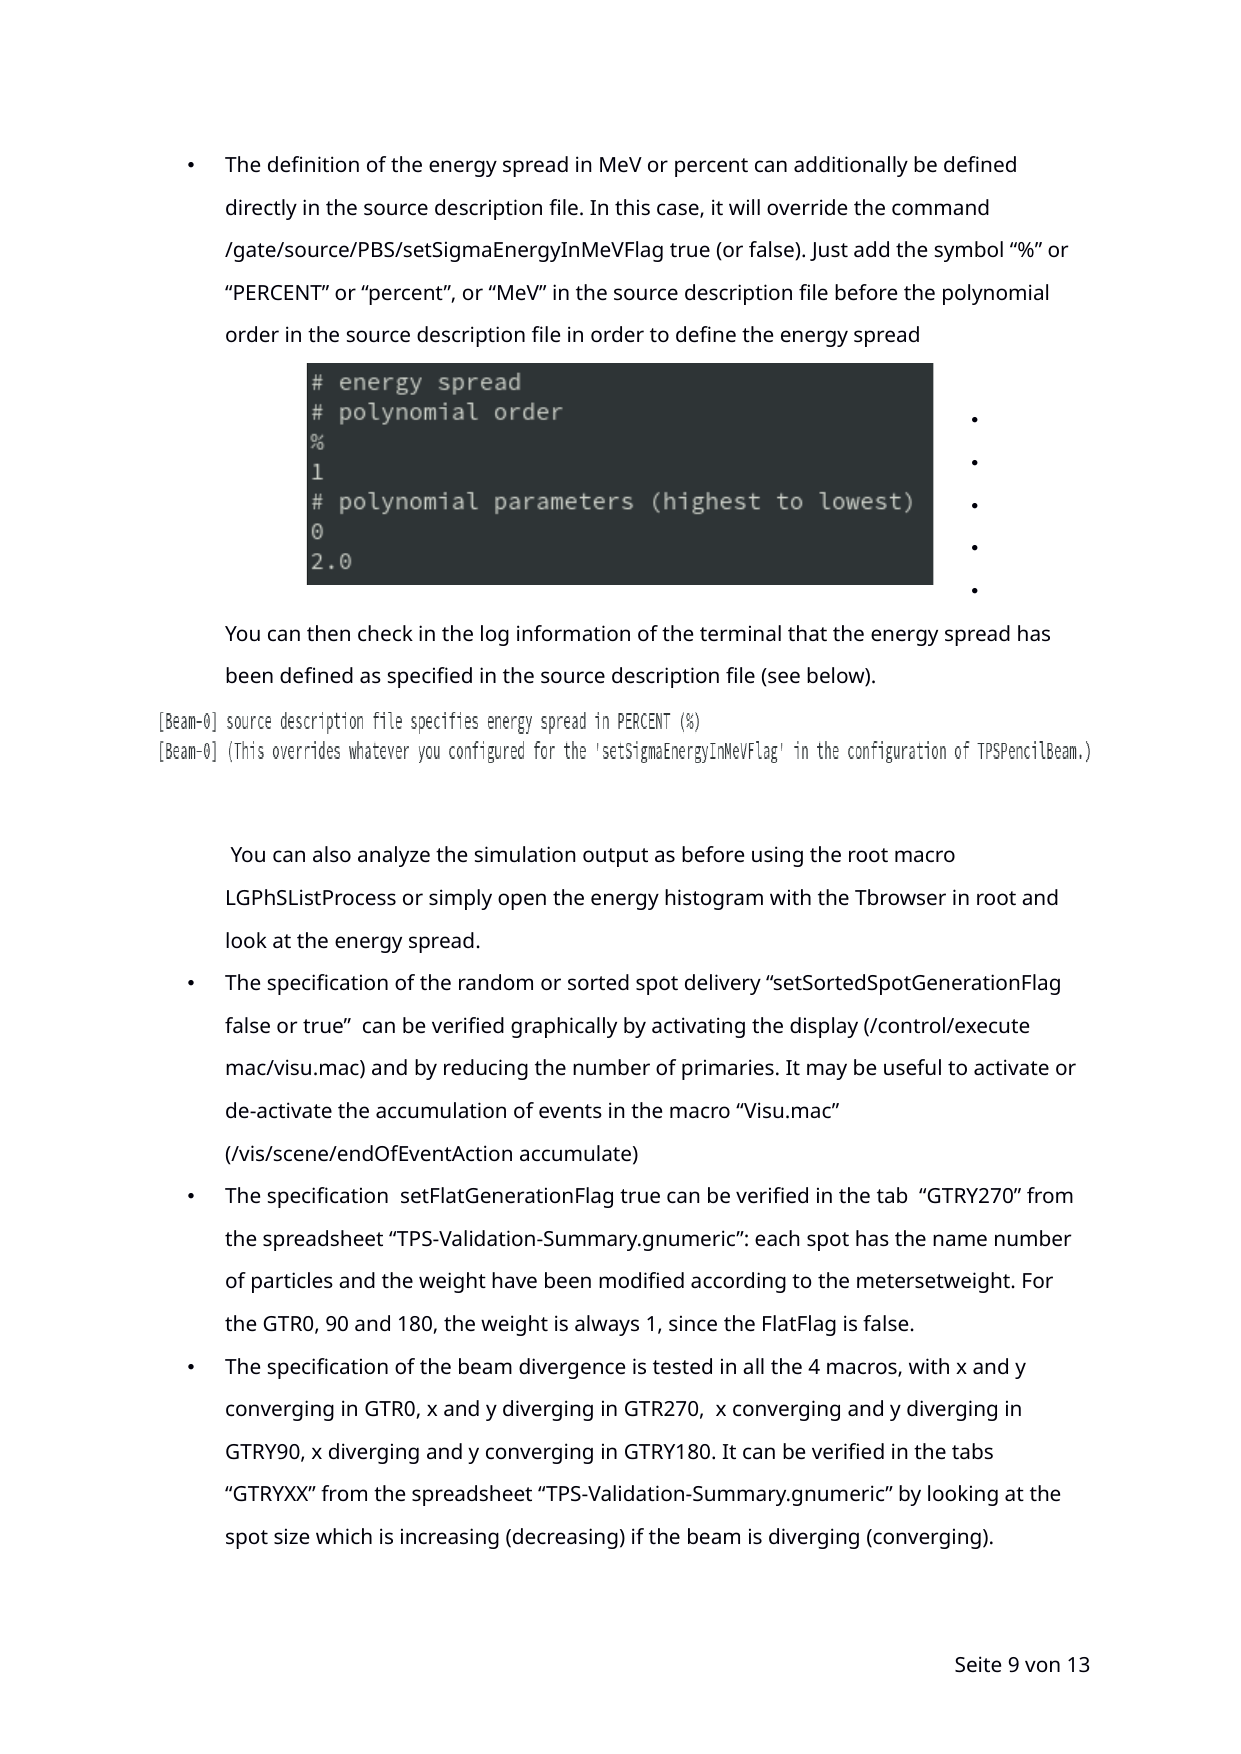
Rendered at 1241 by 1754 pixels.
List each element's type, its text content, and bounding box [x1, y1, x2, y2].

list You can then check in the log information of the terminal that the energy spread has been defined as specified in the source description file (see below). [187, 619, 1090, 690]
list The specification of the beam divergence is tested in all the 4 macros, with x and y converging in GTR0, x and y diverging in GTR270, x converging and y diverging in GTRY90, x diverging and y converging in GTRY180. It can be verified in the tabs “GTRYXX” from the spreadsheet “TPS-Validation-Summary.gnumeric” by looking at the spot size which is increasing (decreasing) if the beam is diverging (converging). [187, 1352, 1090, 1551]
list The specification of the random or sorted spot delivery “setSortedSpotGenerationFlag false or true” can be verified graphically by activating the display (/control/execute mac/visu.mac) and by reducing the number of primaries. It may be useful to activate or de-activate the accumulation of events in the macro “Visu.mac” (/vis/scene/endOfEventAction accumulate) [187, 968, 1090, 1167]
picture [156, 709, 1097, 770]
list The specification setFlatGenerationFlag true can be verified in the tab “GTRY270” from the spreadsheet “TPS-Validation-Summary.gnumeric”: each spot has the name number of particles and the weight have been modified according to the metersetweight. For the GTR0, 90 and 180, the weight is always 1, since the FlatFlag is false. [187, 1181, 1090, 1338]
picture [306, 363, 934, 585]
list The definition of the energy spread in MeV or percent can additionally be defined directly in the source description file. In this case, it will override the command /gate/source/PBS/setSigmaEnergyInMeVFlag true (or false). Just add the symbol “%” or “PERCENT” or “percent”, or “MeV” in the source description file before the polynomial order in the source description file in order to define the energy spread [187, 150, 1090, 349]
list You can also analyze the simulation output as before using the root macro LGPhSListProcess or simply open the energy histogram with the Tbrowser in root and look at the energy spread. [187, 841, 1090, 954]
